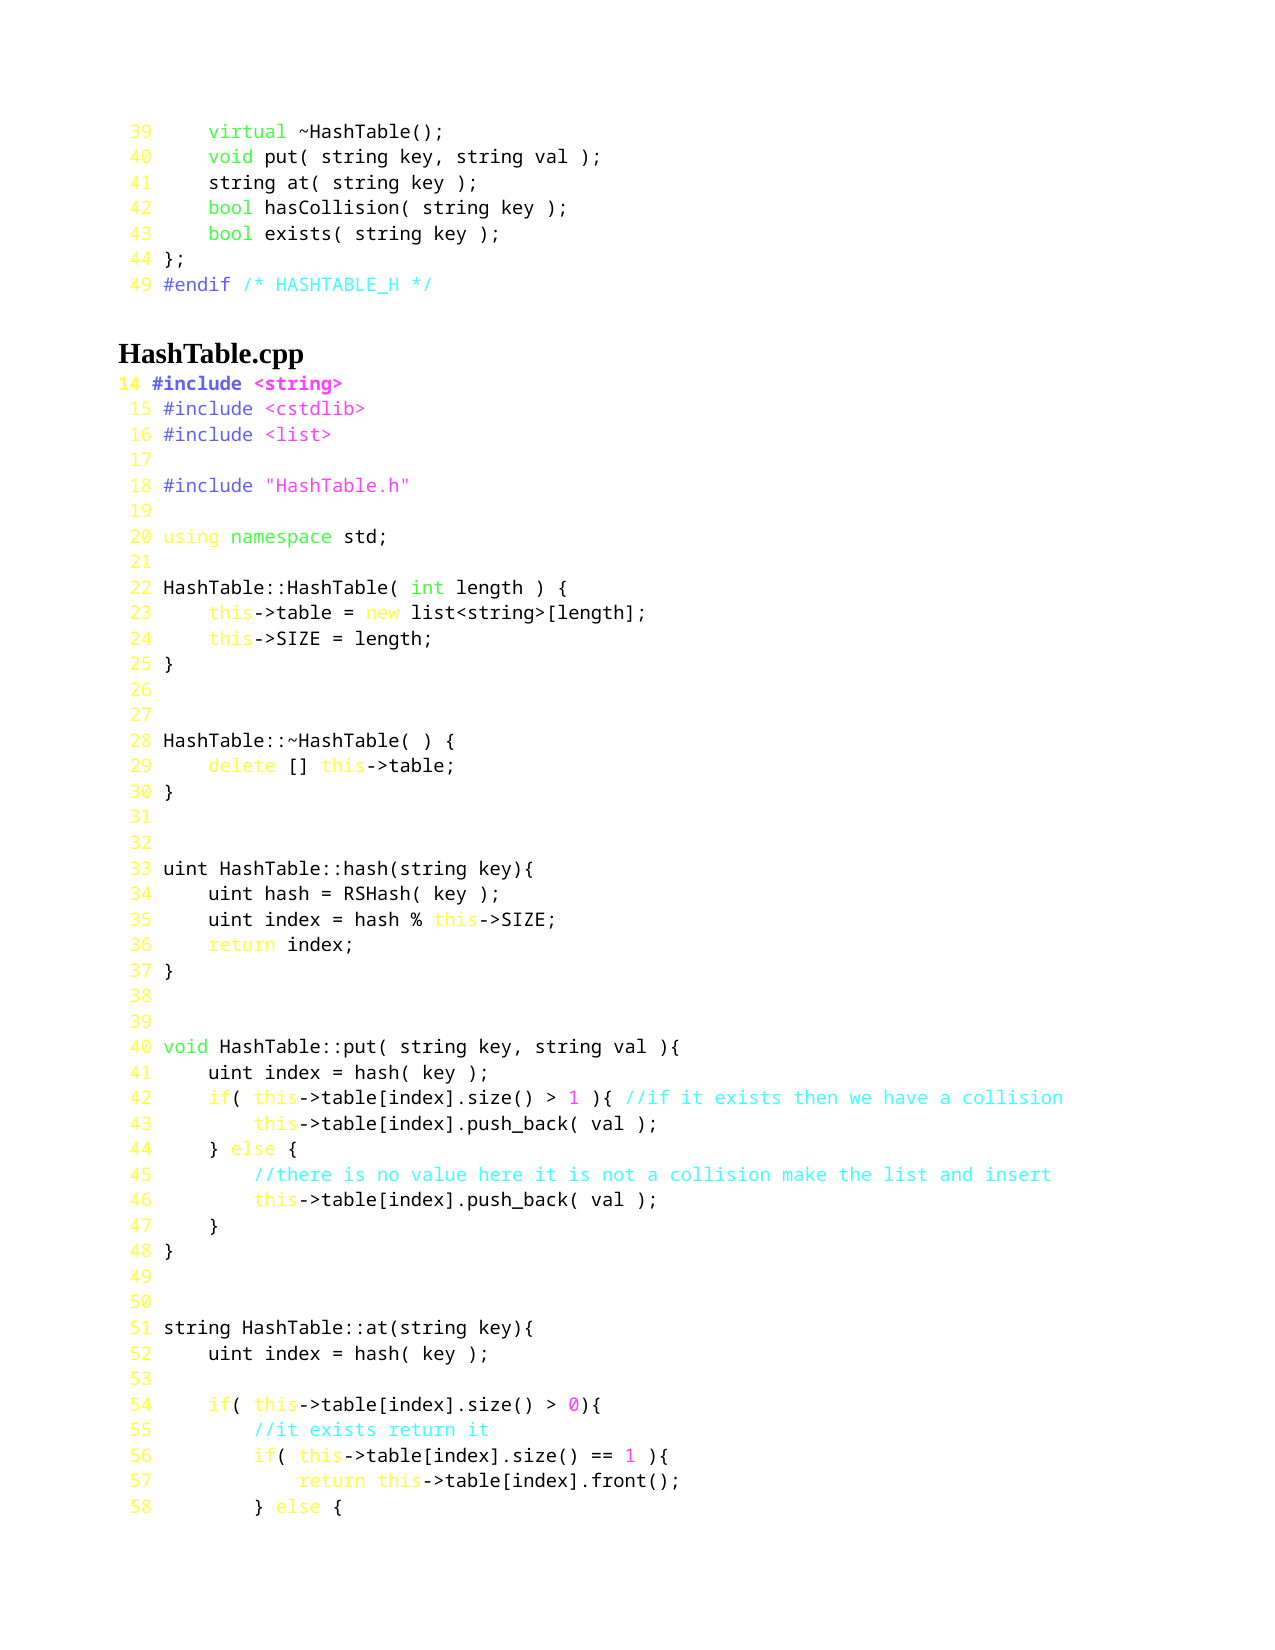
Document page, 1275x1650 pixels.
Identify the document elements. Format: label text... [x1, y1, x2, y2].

text 20 using namespace std; [118, 523, 1157, 549]
text 55 //it exists return it [118, 1416, 1157, 1442]
text 28 HashTable::~HashTable( ) { [118, 727, 1157, 753]
text 17 [118, 447, 1157, 472]
text 25 } [118, 651, 1157, 676]
text HashTable.cpp [118, 336, 1157, 370]
text 42 if( this->table[index].size() > 1 ){ //if it exists then we have a collision [118, 1084, 1157, 1110]
text 24 this->SIZE = length; [118, 625, 1157, 651]
text 29 delete [] this->table; [118, 753, 1157, 778]
text 32 [118, 829, 1157, 855]
text 58 } else { [118, 1493, 1157, 1518]
text 54 if( this->table[index].size() > 0){ [118, 1391, 1157, 1416]
text 35 uint index = hash % this->SIZE; [118, 906, 1157, 931]
text 56 if( this->table[index].size() == 1 ){ [118, 1442, 1157, 1467]
text 40 void put( string key, string val ); [118, 144, 1157, 169]
text 46 this->table[index].push_back( val ); [118, 1187, 1157, 1212]
text 43 bool exists( string key ); [118, 220, 1157, 246]
text 49 [118, 1263, 1157, 1289]
text 39 virtual ~HashTable(); [118, 118, 1157, 144]
text 26 [118, 676, 1157, 702]
text 27 [118, 702, 1157, 727]
text 50 [118, 1289, 1157, 1314]
text 37 } [118, 957, 1157, 982]
text 48 } [118, 1238, 1157, 1263]
text 39 [118, 1008, 1157, 1033]
text 57 return this->table[index].front(); [118, 1467, 1157, 1493]
text 34 uint hash = RSHash( key ); [118, 880, 1157, 906]
text 43 this->table[index].push_back( val ); [118, 1110, 1157, 1136]
text 38 [118, 982, 1157, 1008]
text 23 this->table = new list<string>[length]; [118, 600, 1157, 625]
text 36 return index; [118, 931, 1157, 957]
text 19 [118, 498, 1157, 523]
text 18 #include "HashTable.h" [118, 472, 1157, 498]
text 52 uint index = hash( key ); [118, 1340, 1157, 1365]
text 53 [118, 1365, 1157, 1391]
text 47 } [118, 1212, 1157, 1238]
text 31 [118, 804, 1157, 829]
text 44 }; [118, 246, 1157, 271]
text 22 HashTable::HashTable( int length ) { [118, 574, 1157, 600]
text 51 string HashTable::at(string key){ [118, 1314, 1157, 1340]
text 16 #include <list> [118, 421, 1157, 447]
text 41 uint index = hash( key ); [118, 1059, 1157, 1084]
text 41 string at( string key ); [118, 169, 1157, 195]
text 45 //there is no value here it is not a collision make the list and insert [118, 1161, 1157, 1187]
text 14 #include <string> [118, 370, 1157, 396]
text 30 } [118, 778, 1157, 804]
text 15 #include <cstdlib> [118, 396, 1157, 421]
text 40 void HashTable::put( string key, string val ){ [118, 1033, 1157, 1059]
text 33 uint HashTable::hash(string key){ [118, 855, 1157, 880]
text 44 } else { [118, 1136, 1157, 1161]
text 49 #endif /* HASHTABLE_H */ [118, 271, 1157, 297]
text 42 bool hasCollision( string key ); [118, 195, 1157, 220]
text 21 [118, 549, 1157, 574]
